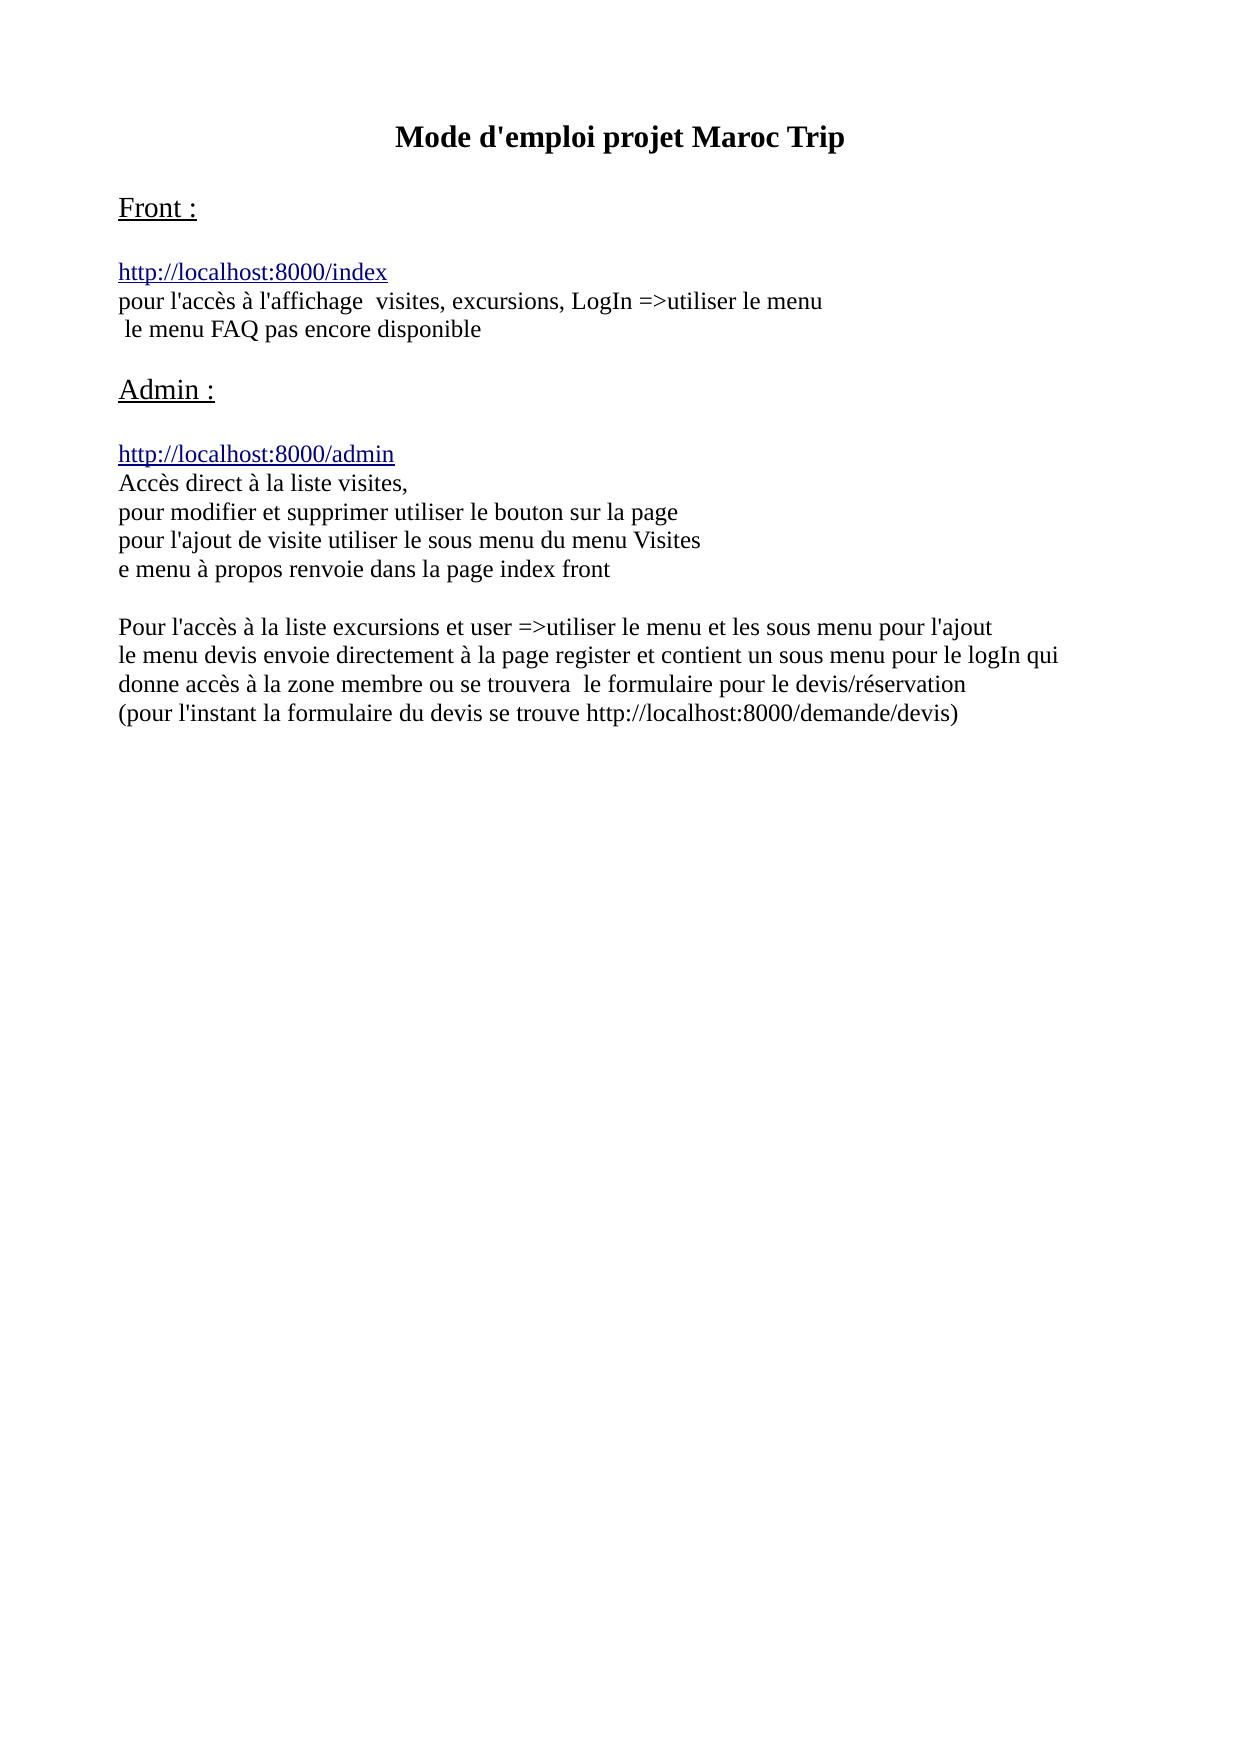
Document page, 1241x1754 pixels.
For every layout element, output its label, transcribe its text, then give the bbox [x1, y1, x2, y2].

text Mode d'emploi projet Maroc Trip [118, 118, 1122, 154]
text Front : [118, 190, 1122, 223]
text http://localhost:8000/index [118, 257, 1122, 286]
text e menu à propos renvoie dans la page index front [118, 554, 1122, 583]
text pour l'accès à l'affichage visites, excursions, LogIn =>utiliser le menu [118, 286, 1122, 314]
text pour modifier et supprimer utiliser le bouton sur la page [118, 497, 1122, 525]
text le menu FAQ pas encore disponible [118, 314, 1122, 343]
text le menu devis envoie directement à la page register et contient un sous menu pour le logIn qui donne accès à la zone membre ou se trouvera le formulaire pour le devis/réservation [118, 640, 1122, 698]
text pour l'ajout de visite utiliser le sous menu du menu Visites [118, 525, 1122, 554]
text (pour l'instant la formulaire du devis se trouve http://localhost:8000/demande/devis) [118, 698, 1122, 727]
text Accès direct à la liste visites, [118, 468, 1122, 497]
text Admin : [118, 372, 1122, 406]
text Pour l'accès à la liste excursions et user =>utiliser le menu et les sous menu pour l'ajout [118, 612, 1122, 640]
text http://localhost:8000/admin [118, 439, 1122, 468]
